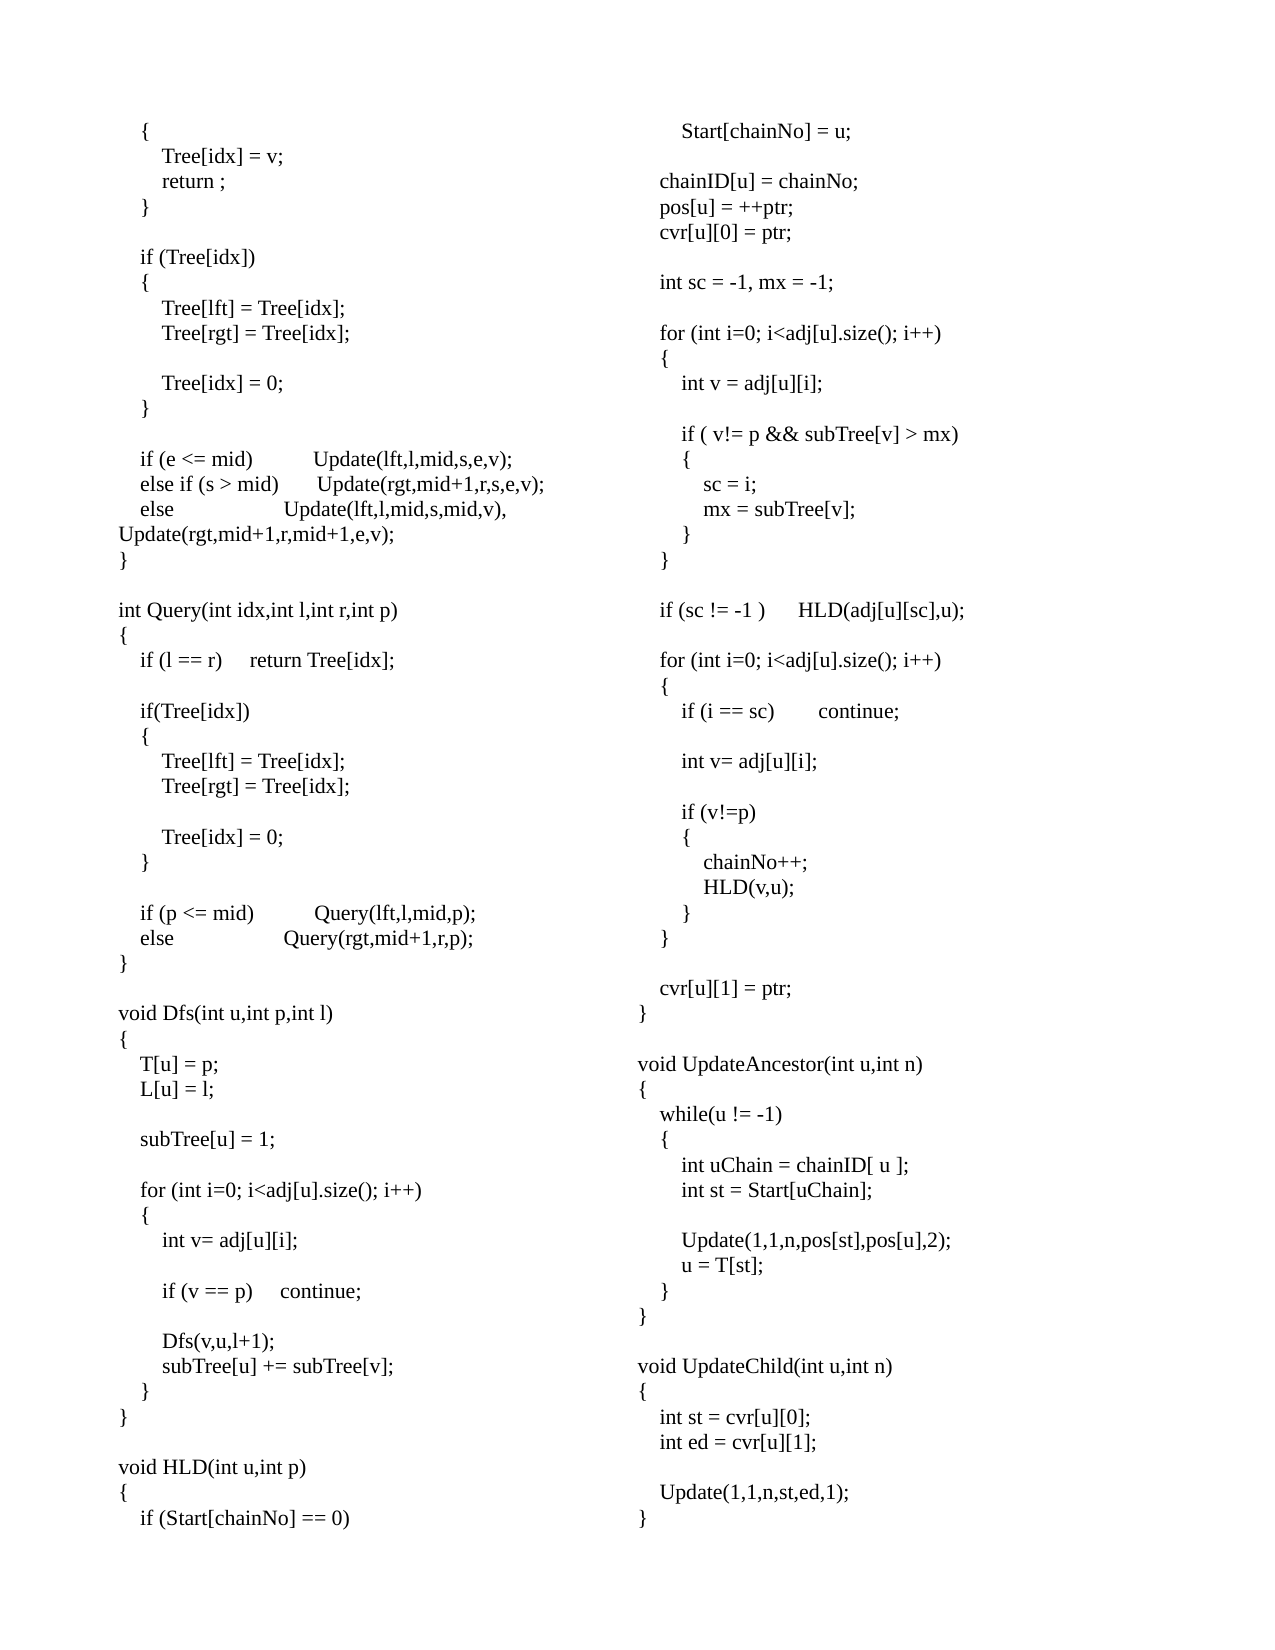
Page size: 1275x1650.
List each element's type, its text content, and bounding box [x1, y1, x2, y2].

text } [637, 1000, 1157, 1026]
text else Update(lft,l,mid,s,mid,v), Update(rgt,mid+1,r,mid+1,e,v); [118, 496, 637, 547]
text Dfs(v,u,l+1); [118, 1328, 637, 1353]
text Tree[lft] = Tree[idx]; [118, 294, 637, 320]
text subTree[u] = 1; [118, 1126, 637, 1152]
text Tree[idx] = 0; [118, 824, 637, 849]
text int v= adj[u][i]; [637, 748, 1157, 773]
text if (sc != -1 ) HLD(adj[u][sc],u); [637, 597, 1157, 622]
text } [637, 521, 1157, 547]
text Tree[lft] = Tree[idx]; [118, 748, 637, 773]
text return ; [118, 168, 637, 194]
text { [118, 1026, 637, 1051]
text if ( v!= p && subTree[v] > mx) [637, 421, 1157, 446]
text if (i == sc) continue; [637, 698, 1157, 723]
text } [637, 925, 1157, 950]
text { [118, 622, 637, 647]
text int Query(int idx,int l,int r,int p) [118, 597, 637, 622]
text int st = Start[uChain]; [637, 1177, 1157, 1202]
text } [118, 950, 637, 975]
text for (int i=0; i<adj[u].size(); i++) [637, 647, 1157, 673]
text Update(1,1,n,st,ed,1); [637, 1479, 1157, 1504]
text { [637, 824, 1157, 849]
text pos[u] = ++ptr; [637, 194, 1157, 219]
text int ed = cvr[u][1]; [637, 1429, 1157, 1454]
text { [637, 673, 1157, 698]
text } [637, 1504, 1157, 1530]
text { [637, 1076, 1157, 1101]
text chainID[u] = chainNo; [637, 168, 1157, 194]
text void Dfs(int u,int p,int l) [118, 1000, 637, 1026]
text mx = subTree[v]; [637, 496, 1157, 521]
text while(u != -1) [637, 1101, 1157, 1126]
text if(Tree[idx]) [118, 698, 637, 723]
text void HLD(int u,int p) [118, 1454, 637, 1479]
text { [118, 269, 637, 294]
text } [118, 849, 637, 874]
text { [637, 1378, 1157, 1404]
text int sc = -1, mx = -1; [637, 269, 1157, 294]
text { [118, 1202, 637, 1227]
text } [118, 547, 637, 572]
text T[u] = p; [118, 1051, 637, 1076]
text { [118, 118, 637, 143]
text L[u] = l; [118, 1076, 637, 1101]
text int uChain = chainID[ u ]; [637, 1152, 1157, 1177]
text cvr[u][1] = ptr; [637, 975, 1157, 1000]
text else if (s > mid) Update(rgt,mid+1,r,s,e,v); [118, 471, 637, 496]
text cvr[u][0] = ptr; [637, 219, 1157, 244]
text chainNo++; [637, 849, 1157, 874]
text } [637, 1278, 1157, 1303]
text { [118, 723, 637, 748]
text } [118, 194, 637, 219]
text Update(1,1,n,pos[st],pos[u],2); [637, 1227, 1157, 1252]
text if (v!=p) [637, 799, 1157, 824]
text } [118, 1404, 637, 1429]
text u = T[st]; [637, 1252, 1157, 1278]
text int v = adj[u][i]; [637, 370, 1157, 395]
text { [637, 1126, 1157, 1152]
text void UpdateChild(int u,int n) [637, 1353, 1157, 1378]
text } [118, 395, 637, 421]
text if (e <= mid) Update(lft,l,mid,s,e,v); [118, 446, 637, 471]
text { [637, 345, 1157, 370]
text int v= adj[u][i]; [118, 1227, 637, 1252]
text Tree[rgt] = Tree[idx]; [118, 320, 637, 345]
text int st = cvr[u][0]; [637, 1404, 1157, 1429]
text Tree[idx] = 0; [118, 370, 637, 395]
text HLD(v,u); [637, 874, 1157, 899]
text else Query(rgt,mid+1,r,p); [118, 925, 637, 950]
text { [637, 446, 1157, 471]
text for (int i=0; i<adj[u].size(); i++) [637, 320, 1157, 345]
text { [118, 1479, 637, 1504]
text if (Start[chainNo] == 0) [118, 1504, 637, 1530]
text } [637, 547, 1157, 572]
text } [118, 1378, 637, 1404]
text } [637, 899, 1157, 925]
text if (v == p) continue; [118, 1278, 637, 1303]
text sc = i; [637, 471, 1157, 496]
text Start[chainNo] = u; [637, 118, 1157, 143]
text Tree[rgt] = Tree[idx]; [118, 773, 637, 799]
text } [637, 1303, 1157, 1328]
text if (Tree[idx]) [118, 244, 637, 269]
text Tree[idx] = v; [118, 143, 637, 168]
text if (l == r) return Tree[idx]; [118, 647, 637, 673]
text if (p <= mid) Query(lft,l,mid,p); [118, 899, 637, 925]
text for (int i=0; i<adj[u].size(); i++) [118, 1177, 637, 1202]
text void UpdateAncestor(int u,int n) [637, 1051, 1157, 1076]
text subTree[u] += subTree[v]; [118, 1353, 637, 1378]
